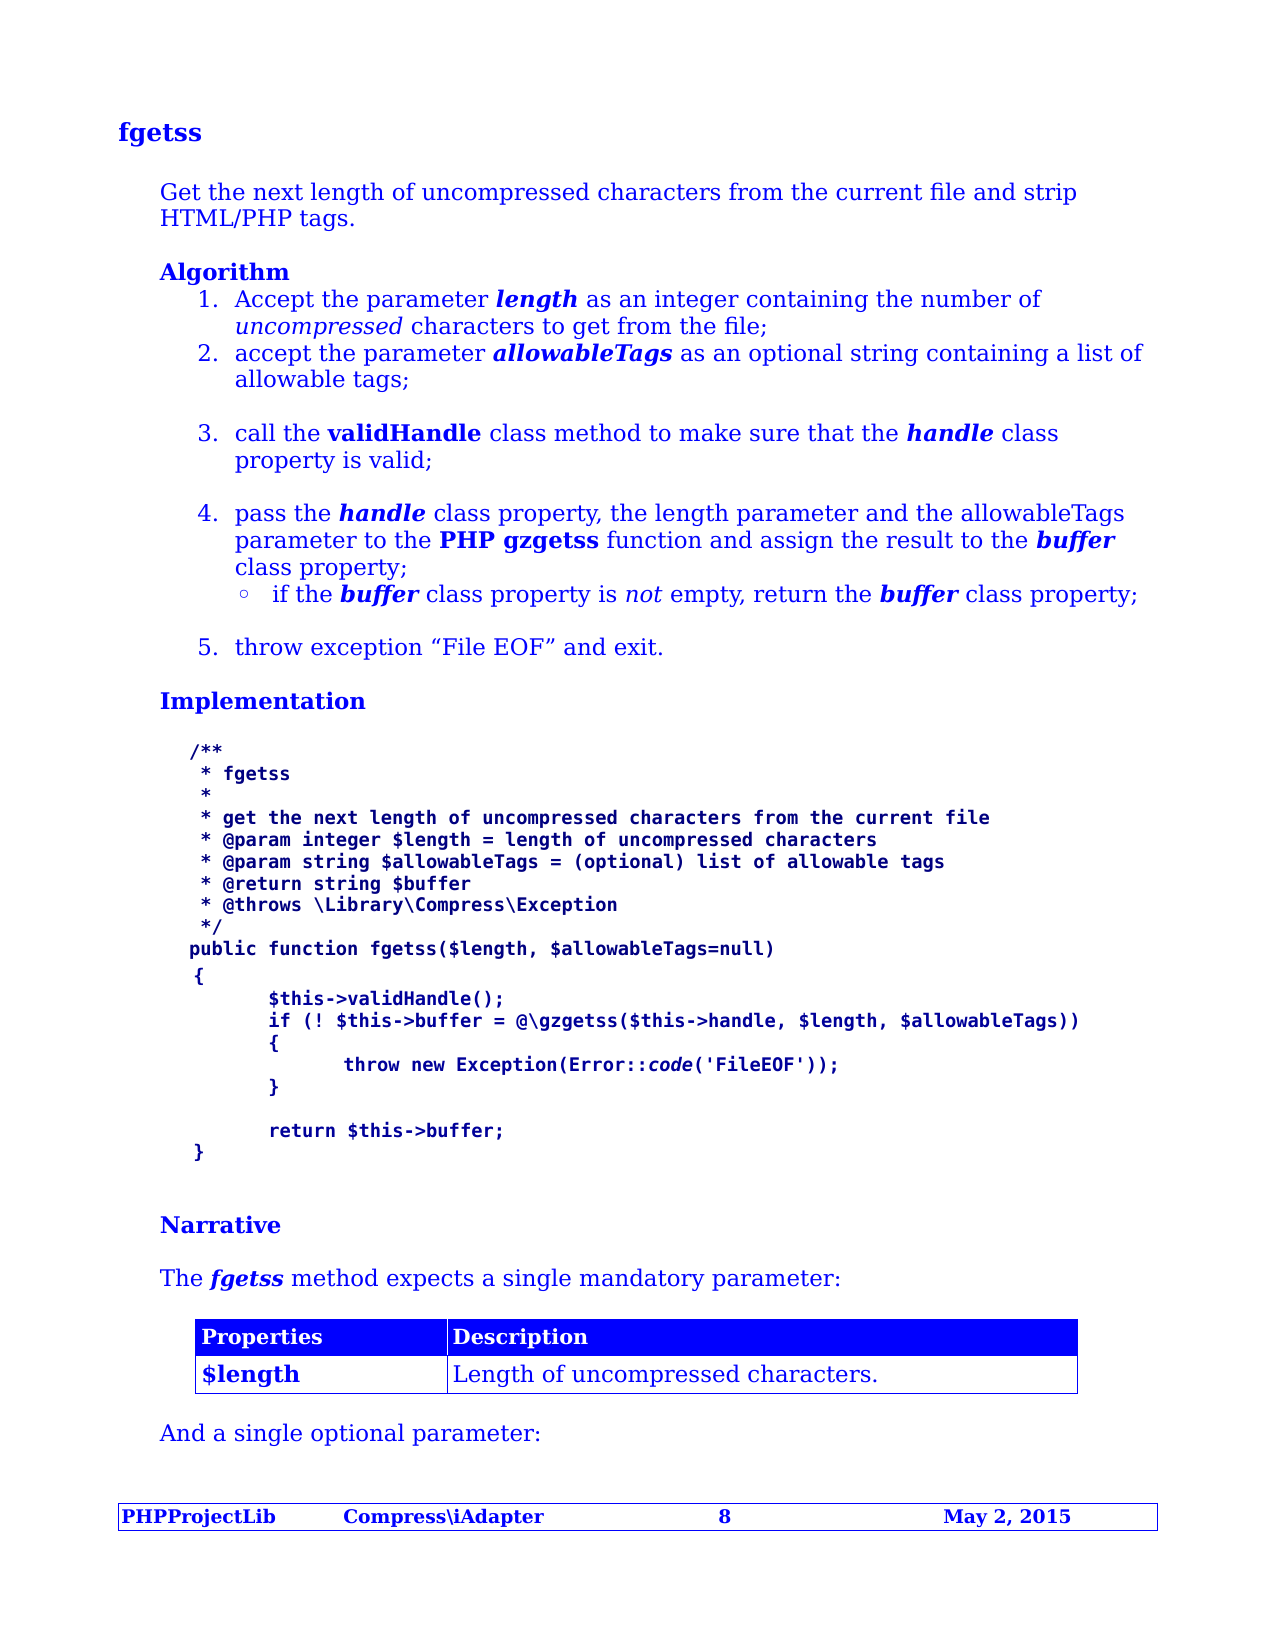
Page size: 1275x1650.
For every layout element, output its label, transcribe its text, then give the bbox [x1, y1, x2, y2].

text return $this->buffer; [118, 1120, 1157, 1142]
list public function fgetss($length, $allowableTags=null) [189, 938, 1157, 960]
text } [118, 1142, 1157, 1163]
text throw new Exception(Error::code('FileEOF')); [118, 1054, 1157, 1076]
table_header Description [448, 1320, 1077, 1355]
text Narrative [159, 1212, 1157, 1239]
list /** [189, 741, 1157, 763]
list pass the handle class property, the length parameter and the allowableTags parameter to the PHP gzgetss function and assign the result to the buffer class property; [197, 500, 1157, 581]
list call the validHandle class method to make sure that the handle class property is valid; [197, 420, 1157, 473]
list throw exception “File EOF” and exit. [197, 634, 1157, 661]
text { [118, 960, 1157, 988]
list if the buffer class property is not empty, return the buffer class property; [234, 581, 1157, 608]
list * @param string $allowableTags = (optional) list of allowable tags [189, 851, 1157, 872]
text Get the next length of uncompressed characters from the current file and strip HTML/PHP tags. [159, 179, 1157, 232]
list * fgetss [189, 763, 1157, 785]
list * @throws \Library\Compress\Exception [189, 894, 1157, 916]
list * @return string $buffer [189, 872, 1157, 894]
text Algorithm [159, 259, 1157, 286]
list accept the parameter allowableTags as an optional string containing a list of allowable tags; [197, 339, 1157, 393]
list * get the next length of uncompressed characters from the current file [189, 807, 1157, 829]
list * [189, 785, 1157, 807]
list * @param integer $length = length of uncompressed characters [189, 829, 1157, 851]
text if (! $this->buffer = @\gzgetss($this->handle, $length, $allowableTags)) [118, 1010, 1157, 1032]
list */ [189, 916, 1157, 938]
list Accept the parameter length as an integer containing the number of uncompressed characters to get from the file; [197, 286, 1157, 339]
text The fgetss method expects a single mandatory parameter: [159, 1266, 1157, 1292]
title fgetss [118, 118, 1157, 147]
text Implementation [159, 688, 1157, 714]
table_header Properties [196, 1320, 447, 1355]
text } [118, 1076, 1157, 1098]
text { [118, 1032, 1157, 1054]
table_cell Length of uncompressed characters. [448, 1356, 1077, 1393]
text $this->validHandle(); [118, 988, 1157, 1010]
text And a single optional parameter: [159, 1420, 1157, 1447]
table_cell $length [196, 1356, 447, 1393]
